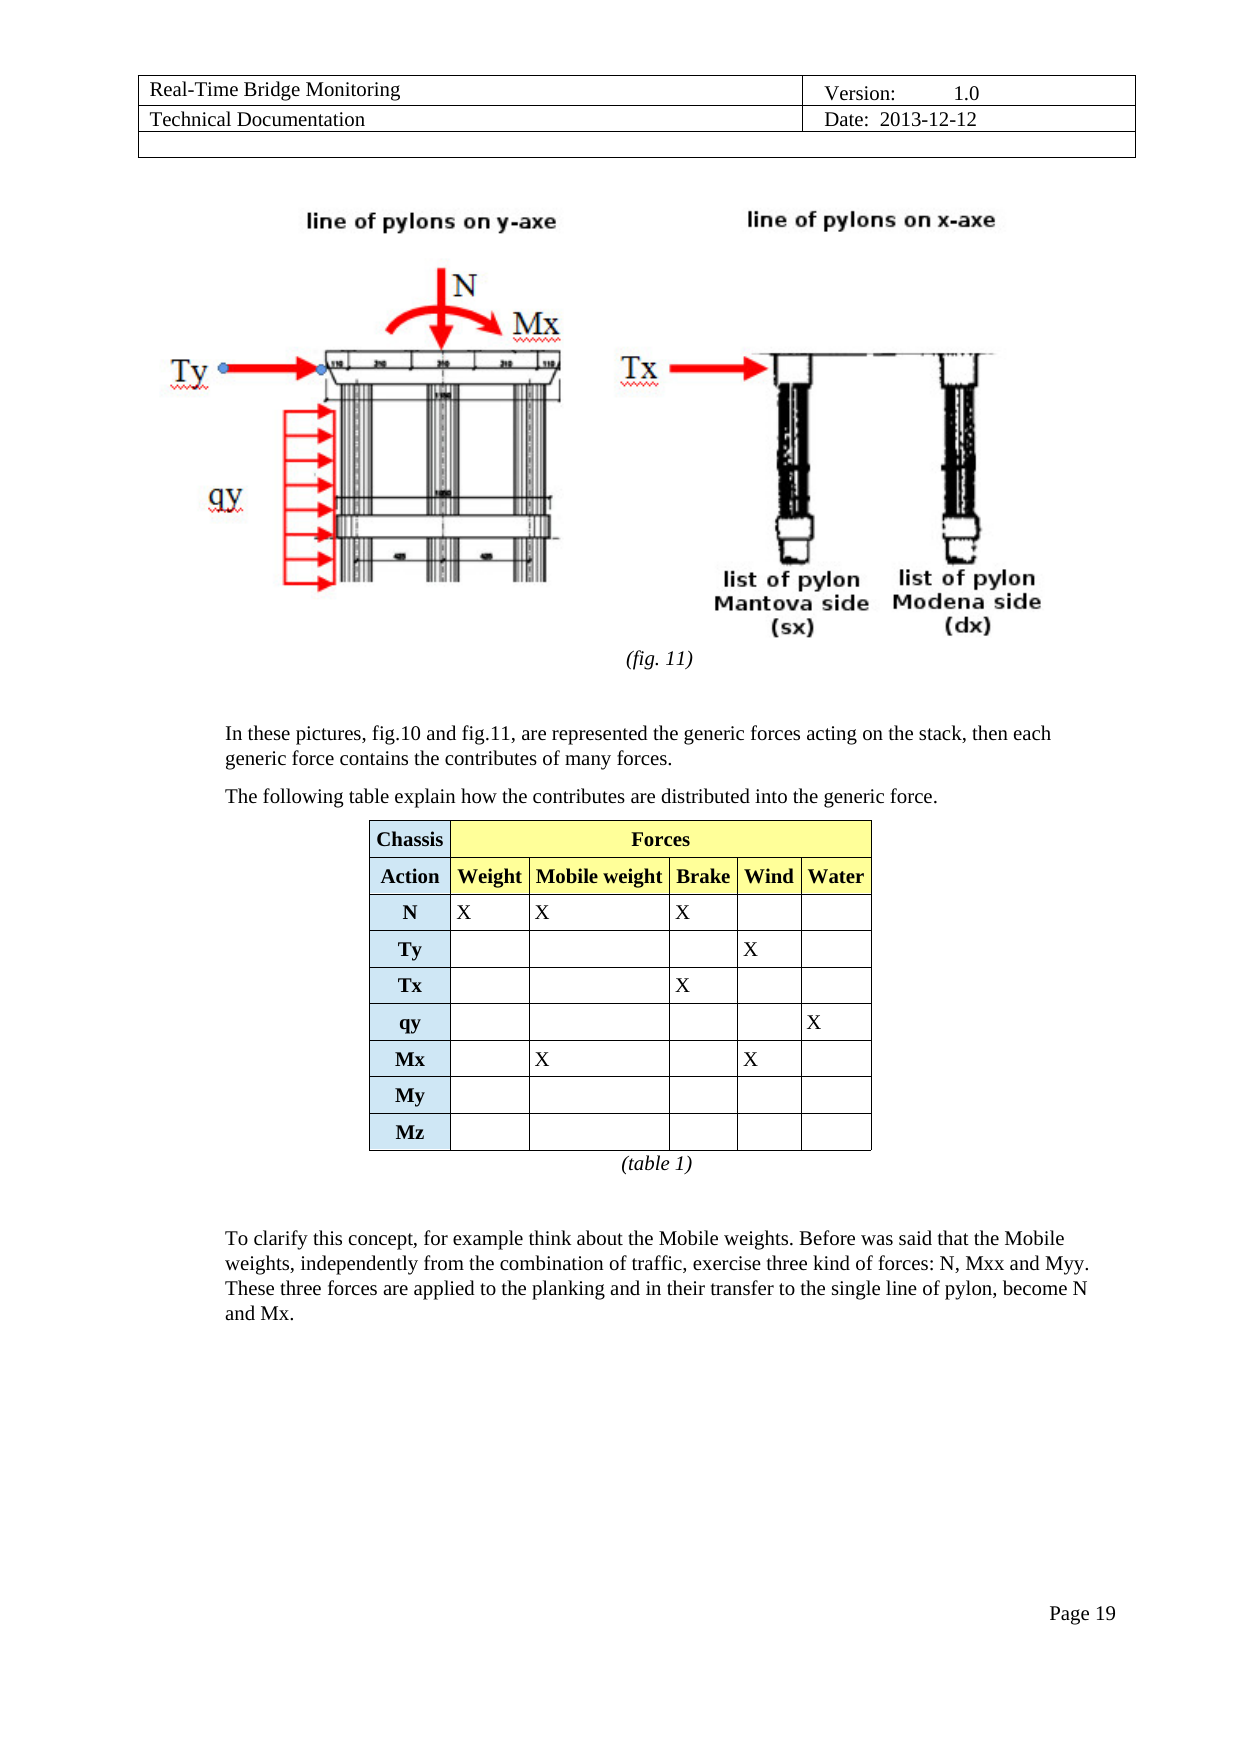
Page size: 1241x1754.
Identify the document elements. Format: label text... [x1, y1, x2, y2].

table_cell [670, 1041, 737, 1076]
table_cell Brake [670, 858, 737, 893]
table_header Chassis [370, 821, 450, 857]
table_cell [451, 1004, 529, 1040]
picture [147, 183, 1093, 647]
table_cell [738, 1004, 801, 1040]
table_cell Mobile weight [530, 858, 669, 893]
table_cell X [738, 1041, 801, 1076]
table_cell Weight [451, 858, 529, 893]
table_cell [530, 931, 669, 967]
table_cell [738, 1077, 801, 1113]
table_cell Water [802, 858, 871, 893]
table_cell [451, 931, 529, 967]
table_cell X [530, 895, 669, 930]
table_cell X [802, 1004, 871, 1040]
text (fig. 11) [225, 647, 1090, 670]
table_cell N [370, 895, 450, 930]
table_cell [802, 895, 871, 930]
table_cell X [670, 895, 737, 930]
table_cell qy [370, 1004, 450, 1040]
table_cell [670, 931, 737, 967]
table_cell [530, 968, 669, 1003]
table_cell Action [370, 858, 450, 893]
table_cell X [670, 968, 737, 1003]
table_cell [451, 1077, 529, 1113]
table_cell X [738, 931, 801, 967]
table_cell [738, 968, 801, 1003]
table_cell [670, 1077, 737, 1113]
table_cell My [370, 1077, 450, 1113]
table_cell [670, 1004, 737, 1040]
table_cell X [530, 1041, 669, 1076]
text In these pictures, fig.10 and fig.11, are represented the generic forces acting on the stack, then each generic force contains the contributes of many forces. [225, 720, 1090, 770]
table_cell Ty [370, 931, 450, 967]
table_cell Tx [370, 968, 450, 1003]
table_cell [802, 1077, 871, 1113]
table_cell [530, 1004, 669, 1040]
table_cell X [451, 895, 529, 930]
text The following table explain how the contributes are distributed into the generic force. [225, 783, 1090, 808]
table_cell [451, 1114, 529, 1149]
table_cell [451, 968, 529, 1003]
table_cell [802, 1114, 871, 1149]
table_cell Mx [370, 1041, 450, 1076]
table_header Forces [451, 821, 871, 857]
table_cell [802, 968, 871, 1003]
table_cell [670, 1114, 737, 1149]
text (table 1) [225, 1149, 1090, 1174]
text To clarify this concept, for example think about the Mobile weights. Before was said that the Mobile weights, independently from the combination of traffic, exercise three kind of forces: N, Mxx and Myy. These three forces are applied to the planking and in their transfer to the single line of pylon, become N and Mx. [225, 1224, 1090, 1324]
table_cell [451, 1041, 529, 1076]
table_cell [802, 931, 871, 967]
table_cell [530, 1077, 669, 1113]
table_cell [738, 1114, 801, 1149]
table_cell [802, 1041, 871, 1076]
table_cell [530, 1114, 669, 1149]
table_cell [738, 895, 801, 930]
table_cell Mz [370, 1114, 450, 1149]
table_cell Wind [738, 858, 801, 893]
